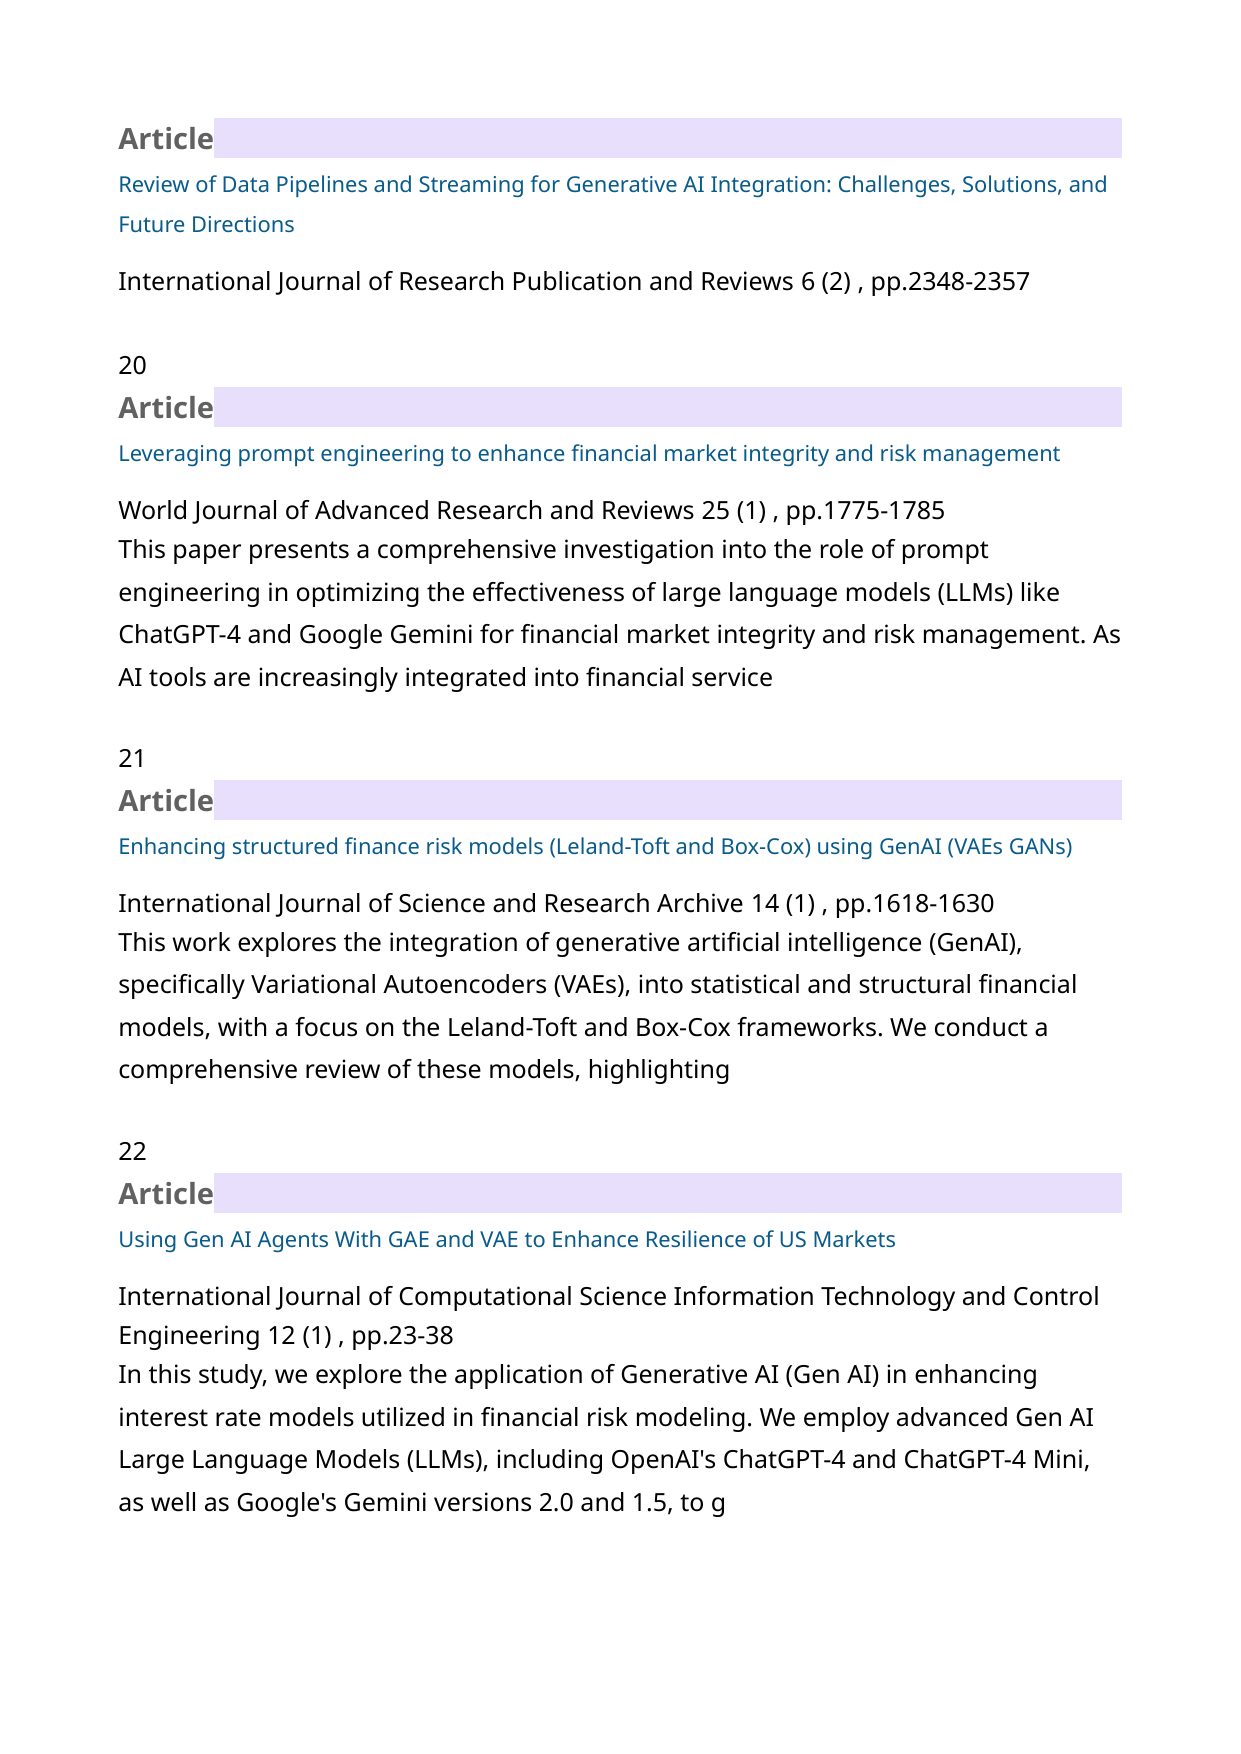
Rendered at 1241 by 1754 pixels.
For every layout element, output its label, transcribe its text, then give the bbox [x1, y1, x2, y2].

text This work explores the integration of generative artificial intelligence (GenAI), specifically Variational Autoencoders (VAEs), into statistical and structural financial models, with a focus on the Leland-Toft and Box-Cox frameworks. We conduct a comprehensive review of these models, highlighting [118, 924, 1122, 1086]
text In this study, we explore the application of Generative AI (Gen AI) in enhancing interest rate models utilized in financial risk modeling. We employ advanced Gen AI Large Language Models (LLMs), including OpenAI's ChatGPT-4 and ChatGPT-4 Mini, as well as Google's Gemini versions 2.0 and 1.5, to g [118, 1357, 1122, 1518]
text 20 [118, 348, 1122, 382]
subtitle Using Gen AI Agents With GAE and VAE to Enhance Resilience of US Markets [118, 1213, 1122, 1253]
text This paper presents a comprehensive investigation into the role of prompt engineering in optimizing the effectiveness of large language models (LLMs) like ChatGPT-4 and Google Gemini for financial market integrity and risk management. As AI tools are increasingly integrated into financial service [118, 532, 1122, 693]
text International Journal of Computational Science Information Technology and Control Engineering 12 (1) , pp.23-38 [118, 1278, 1122, 1352]
text International Journal of Science and Research Archive 14 (1) , pp.1618-1630 [118, 885, 1122, 919]
subtitle Review of Data Pipelines and Streaming for Generative AI Integration: Challenges, Solutions, and Future Directions [118, 158, 1122, 239]
text 21 [118, 741, 1122, 775]
text International Journal of Research Publication and Reviews 6 (2) , pp.2348-2357 [118, 264, 1122, 298]
text World Journal of Advanced Research and Reviews 25 (1) , pp.1775-1785 [118, 492, 1122, 527]
text 22 [118, 1134, 1122, 1168]
subtitle Article [118, 118, 1122, 158]
subtitle Enhancing structured finance risk models (Leland-Toft and Box-Cox) using GenAI (VAEs GANs) [118, 820, 1122, 860]
subtitle Article [118, 780, 1122, 820]
subtitle Article [118, 1173, 1122, 1213]
subtitle Article [118, 387, 1122, 427]
subtitle Leveraging prompt engineering to enhance financial market integrity and risk management [118, 427, 1122, 467]
